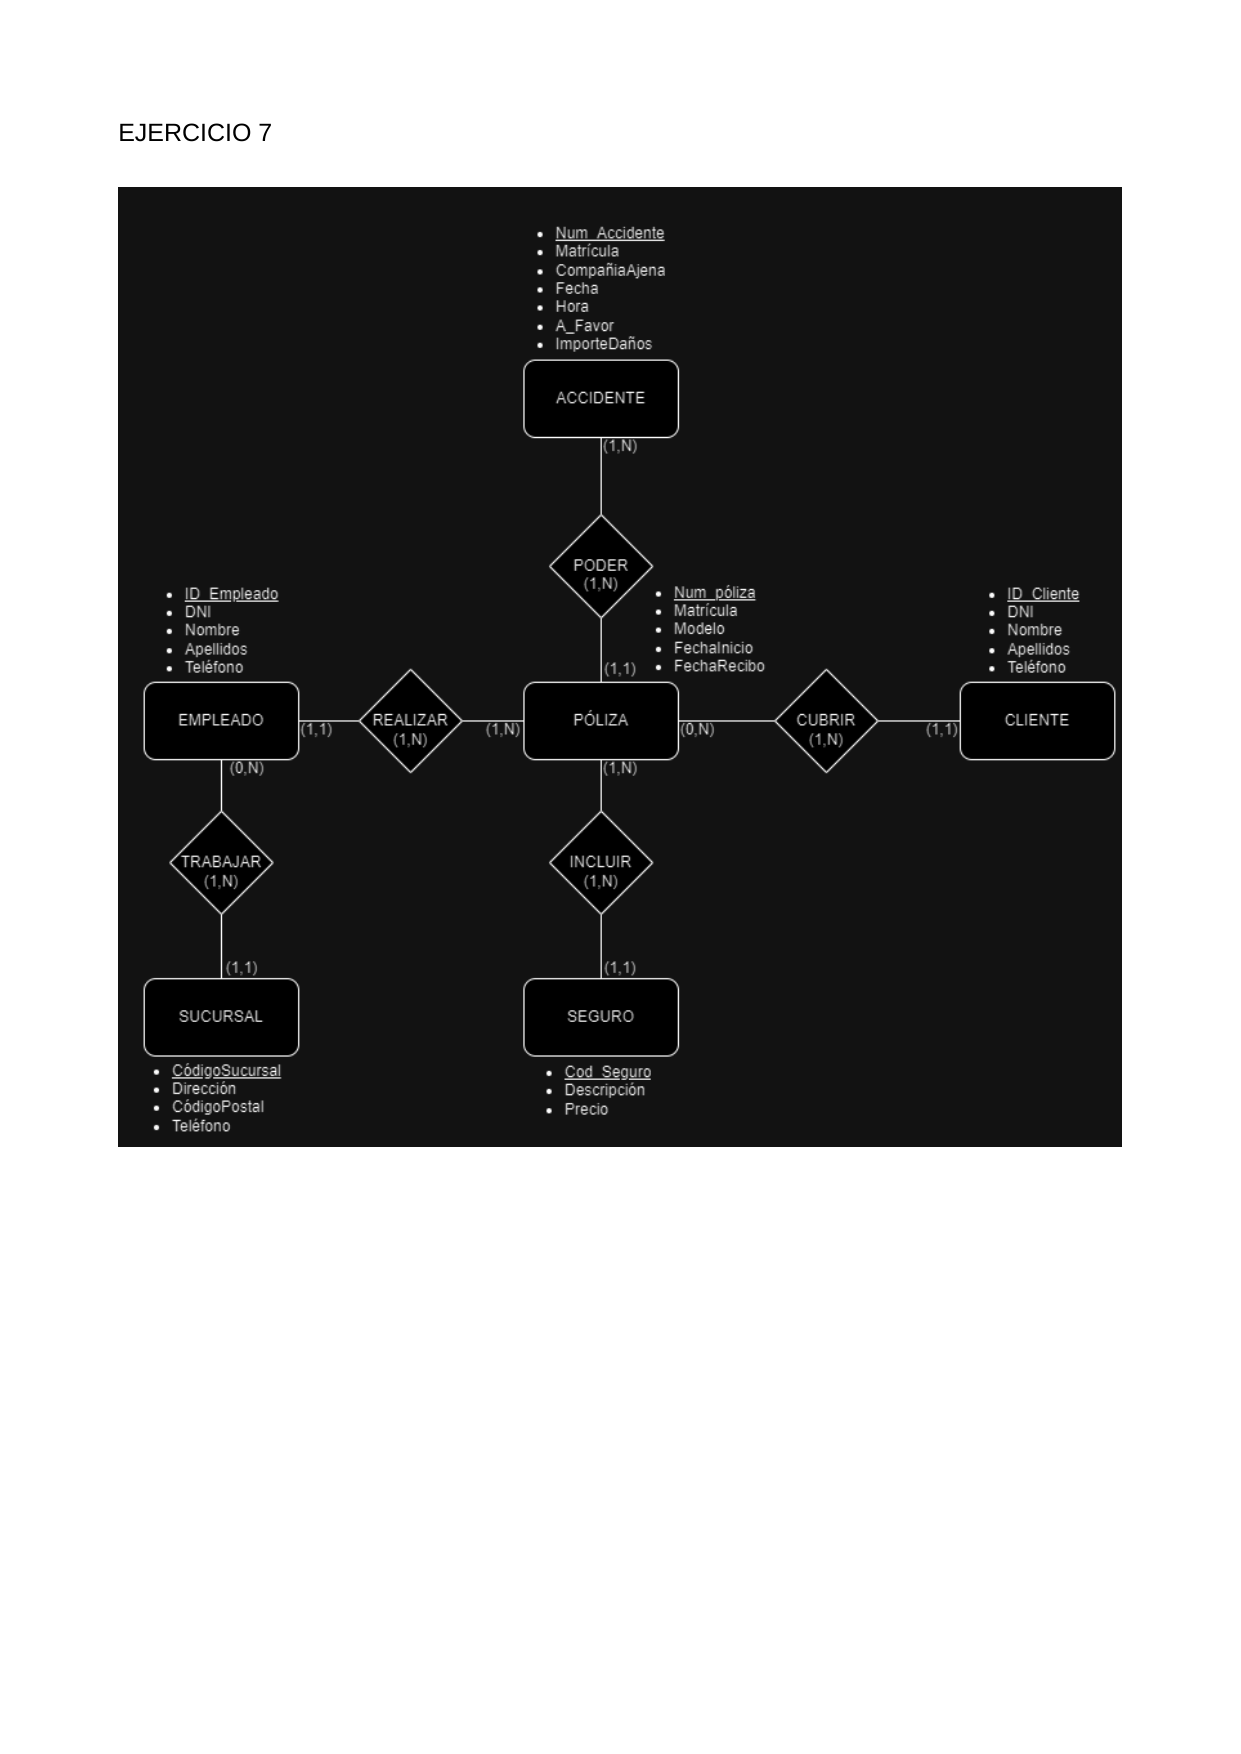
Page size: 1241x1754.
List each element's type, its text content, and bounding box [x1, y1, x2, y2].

picture [118, 187, 1122, 1147]
text EJERCICIO 7 [118, 118, 1122, 147]
